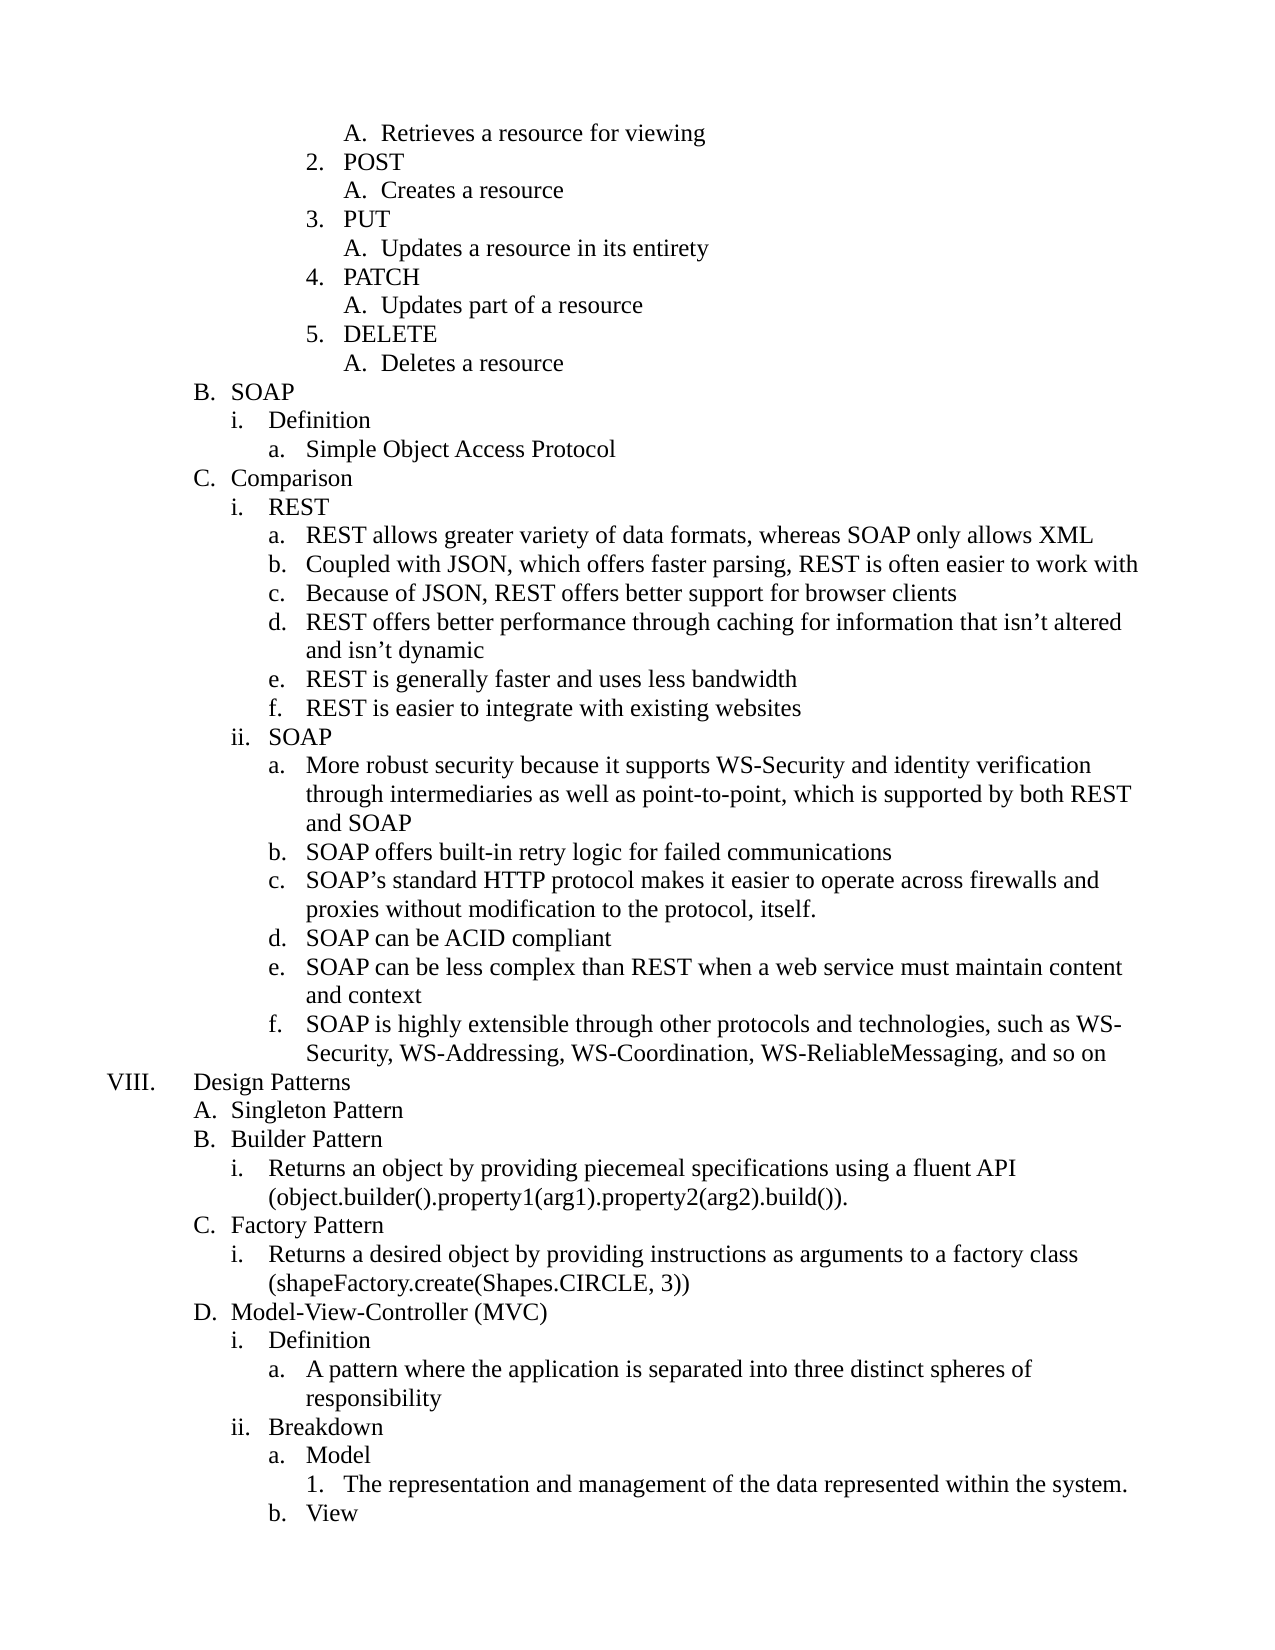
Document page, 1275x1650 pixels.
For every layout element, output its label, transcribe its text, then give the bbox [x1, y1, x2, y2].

list REST allows greater variety of data formats, whereas SOAP only allows XML [268, 521, 1157, 549]
list Updates part of a resource [343, 291, 1157, 319]
list Returns a desired object by providing instructions as arguments to a factory class (shapeFactory.create(Shapes.CIRCLE, 3)) [231, 1239, 1157, 1297]
list Model-View-Controller (MVC) [193, 1297, 1157, 1326]
list Coupled with JSON, which offers faster parsing, REST is often easier to work with [268, 549, 1157, 578]
list Creates a resource [343, 176, 1157, 204]
list Updates a resource in its entirety [343, 233, 1157, 262]
list The representation and management of the data represented within the system. [306, 1469, 1157, 1498]
list POST [306, 147, 1157, 176]
list Comparison [193, 463, 1157, 492]
list SOAP can be less complex than REST when a web service must maintain content and context [268, 952, 1157, 1009]
list Definition [231, 1326, 1157, 1354]
list PUT [306, 204, 1157, 233]
list A pattern where the application is separated into three distinct spheres of responsibility [268, 1354, 1157, 1412]
list SOAP is highly extensible through other protocols and technologies, such as WS-Security, WS-Addressing, WS-Coordination, WS-ReliableMessaging, and so on [268, 1009, 1157, 1067]
list SOAP [193, 377, 1157, 406]
list REST is generally faster and uses less bandwidth [268, 664, 1157, 693]
list Model [268, 1441, 1157, 1469]
list REST [231, 492, 1157, 521]
list Factory Pattern [193, 1211, 1157, 1239]
list Definition [231, 406, 1157, 434]
list SOAP offers built-in retry logic for failed communications [268, 837, 1157, 866]
list SOAP [231, 722, 1157, 751]
list DELETE [306, 319, 1157, 348]
list Simple Object Access Protocol [268, 434, 1157, 463]
list Design Patterns [156, 1067, 1157, 1096]
list Deletes a resource [343, 348, 1157, 377]
list Because of JSON, REST offers better support for browser clients [268, 578, 1157, 607]
list Singleton Pattern [193, 1096, 1157, 1124]
list Builder Pattern [193, 1124, 1157, 1153]
list PATCH [306, 262, 1157, 291]
list Breakdown [231, 1412, 1157, 1441]
list Retrieves a resource for viewing [343, 118, 1157, 147]
list Returns an object by providing piecemeal specifications using a fluent API (object.builder().property1(arg1).property2(arg2).build()). [231, 1153, 1157, 1211]
list SOAP can be ACID compliant [268, 923, 1157, 952]
list REST offers better performance through caching for information that isn’t altered and isn’t dynamic [268, 607, 1157, 664]
list SOAP’s standard HTTP protocol makes it easier to operate across firewalls and proxies without modification to the protocol, itself. [268, 866, 1157, 923]
list More robust security because it supports WS-Security and identity verification through intermediaries as well as point-to-point, which is supported by both REST and SOAP [268, 751, 1157, 837]
list REST is easier to integrate with existing websites [268, 693, 1157, 722]
list View [268, 1498, 1157, 1527]
